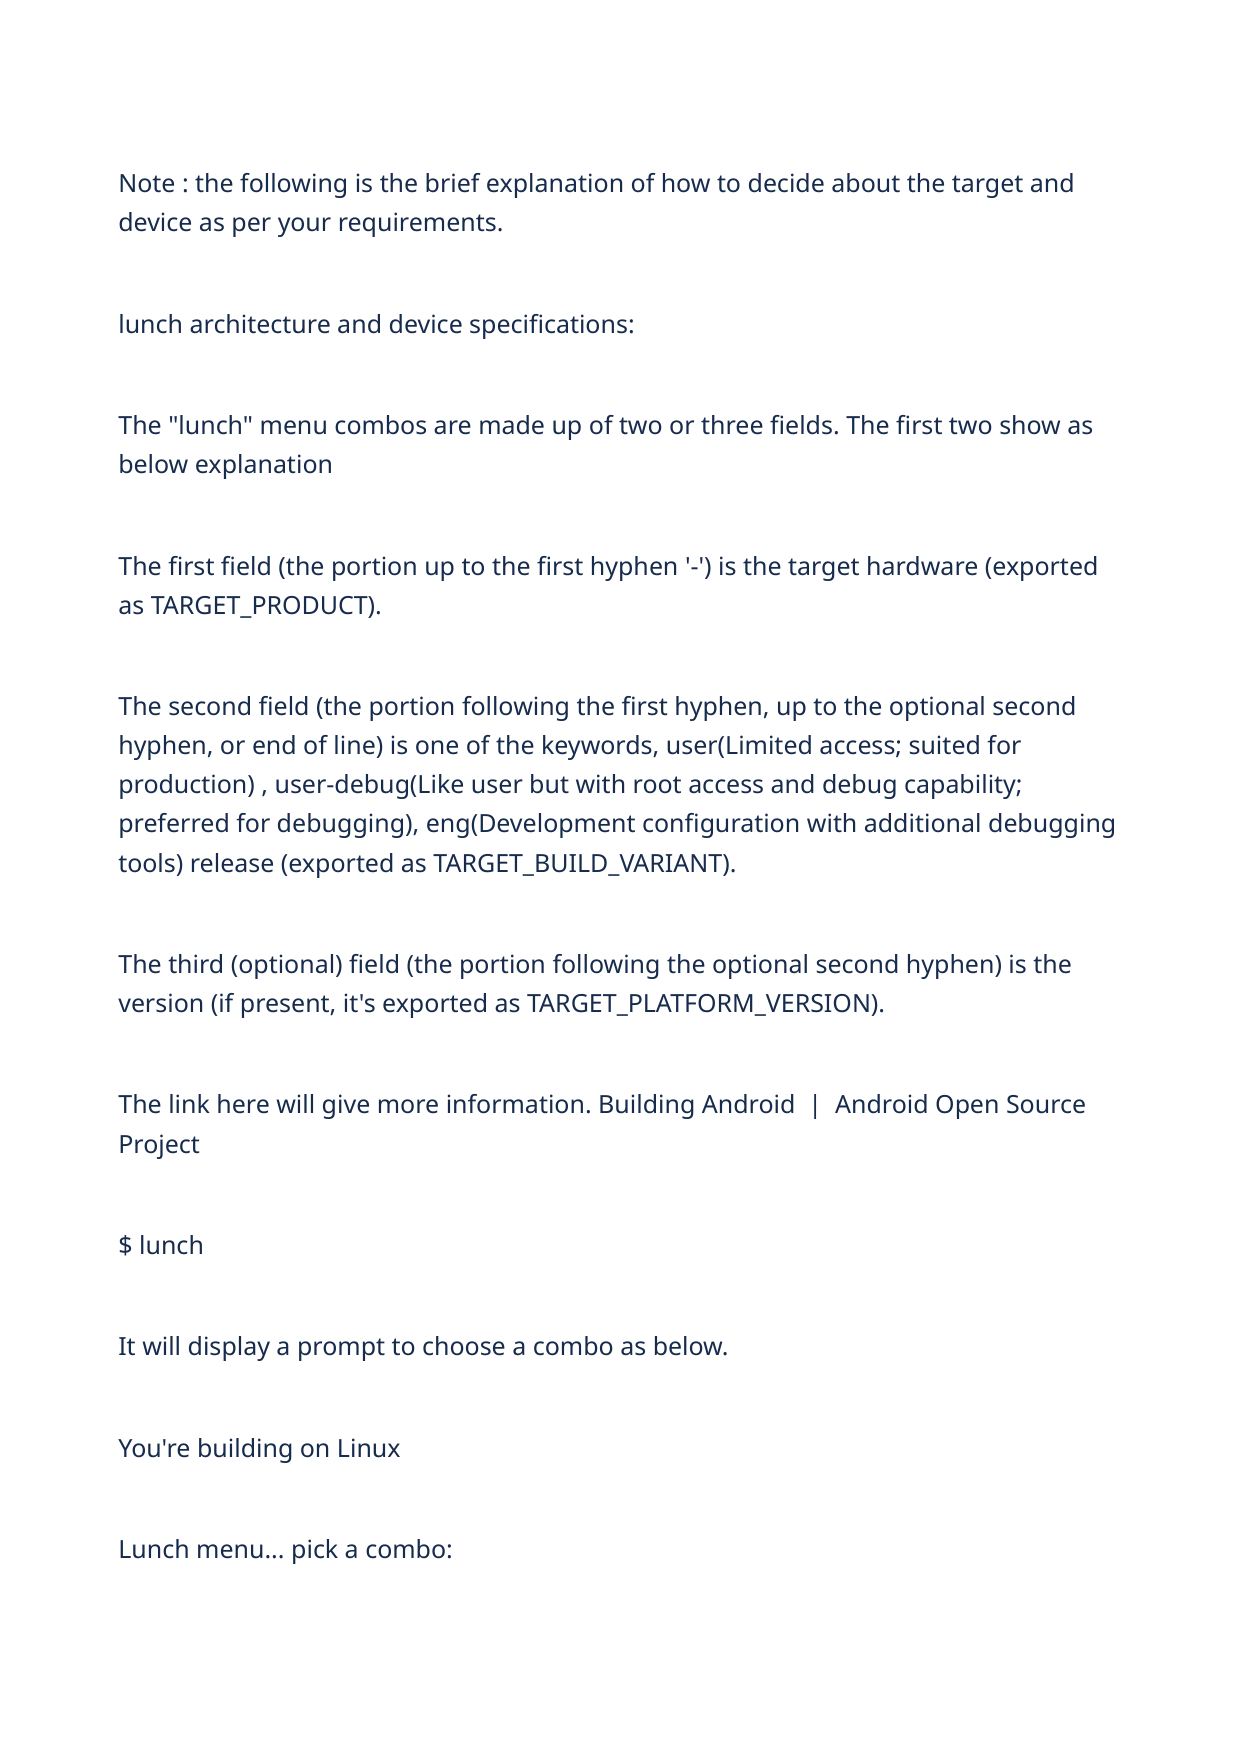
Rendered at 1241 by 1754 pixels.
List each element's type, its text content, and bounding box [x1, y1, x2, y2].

text $ lunch [118, 1228, 1122, 1262]
text Lunch menu... pick a combo: [118, 1532, 1122, 1566]
text It will display a prompt to choose a combo as below. [118, 1329, 1122, 1363]
text Note : the following is the brief explanation of how to decide about the target and device as per your requirements. [118, 166, 1122, 239]
text You're building on Linux [118, 1430, 1122, 1464]
text The first field (the portion up to the first hyphen '-') is the target hardware (exported as TARGET_PRODUCT). [118, 548, 1122, 621]
text The second field (the portion following the first hyphen, up to the optional second hyphen, or end of line) is one of the keywords, user(Limited access; suited for production) , user-debug(Like user but with root access and debug capability; preferred for debugging), eng(Development configuration with additional debugging tools) release (exported as TARGET_BUILD_VARIANT). [118, 689, 1122, 879]
text The "lunch" menu combos are made up of two or three fields. The first two show as below explanation [118, 408, 1122, 481]
text The third (optional) field (the portion following the optional second hyphen) is the version (if present, it's exported as TARGET_PLATFORM_VERSION). [118, 947, 1122, 1020]
text lunch architecture and device specifications: [118, 306, 1122, 340]
text The link here will give more information. Building Android | Android Open Source Project [118, 1087, 1122, 1160]
